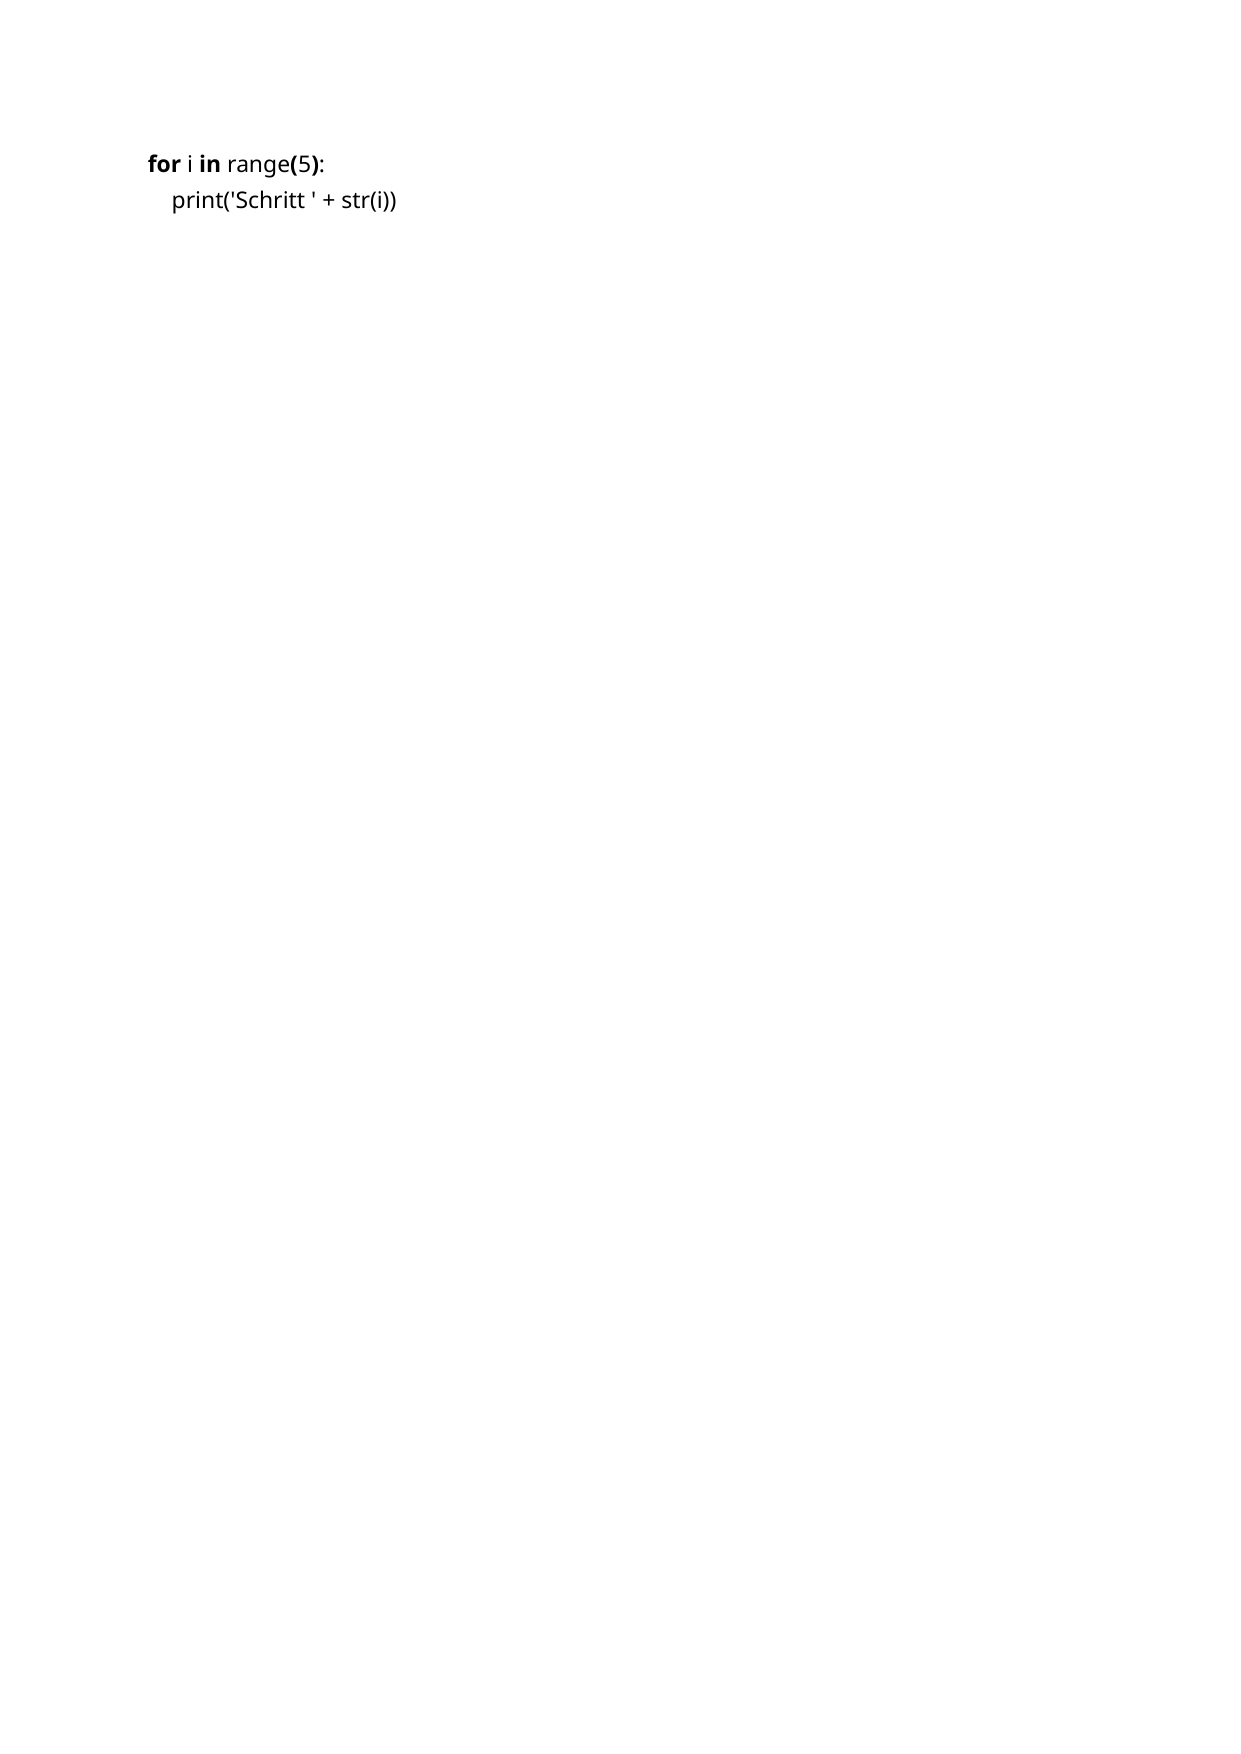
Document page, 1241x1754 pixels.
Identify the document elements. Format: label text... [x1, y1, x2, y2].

text for i in range(5): print('Schritt ' + str(i)) [148, 148, 1093, 215]
